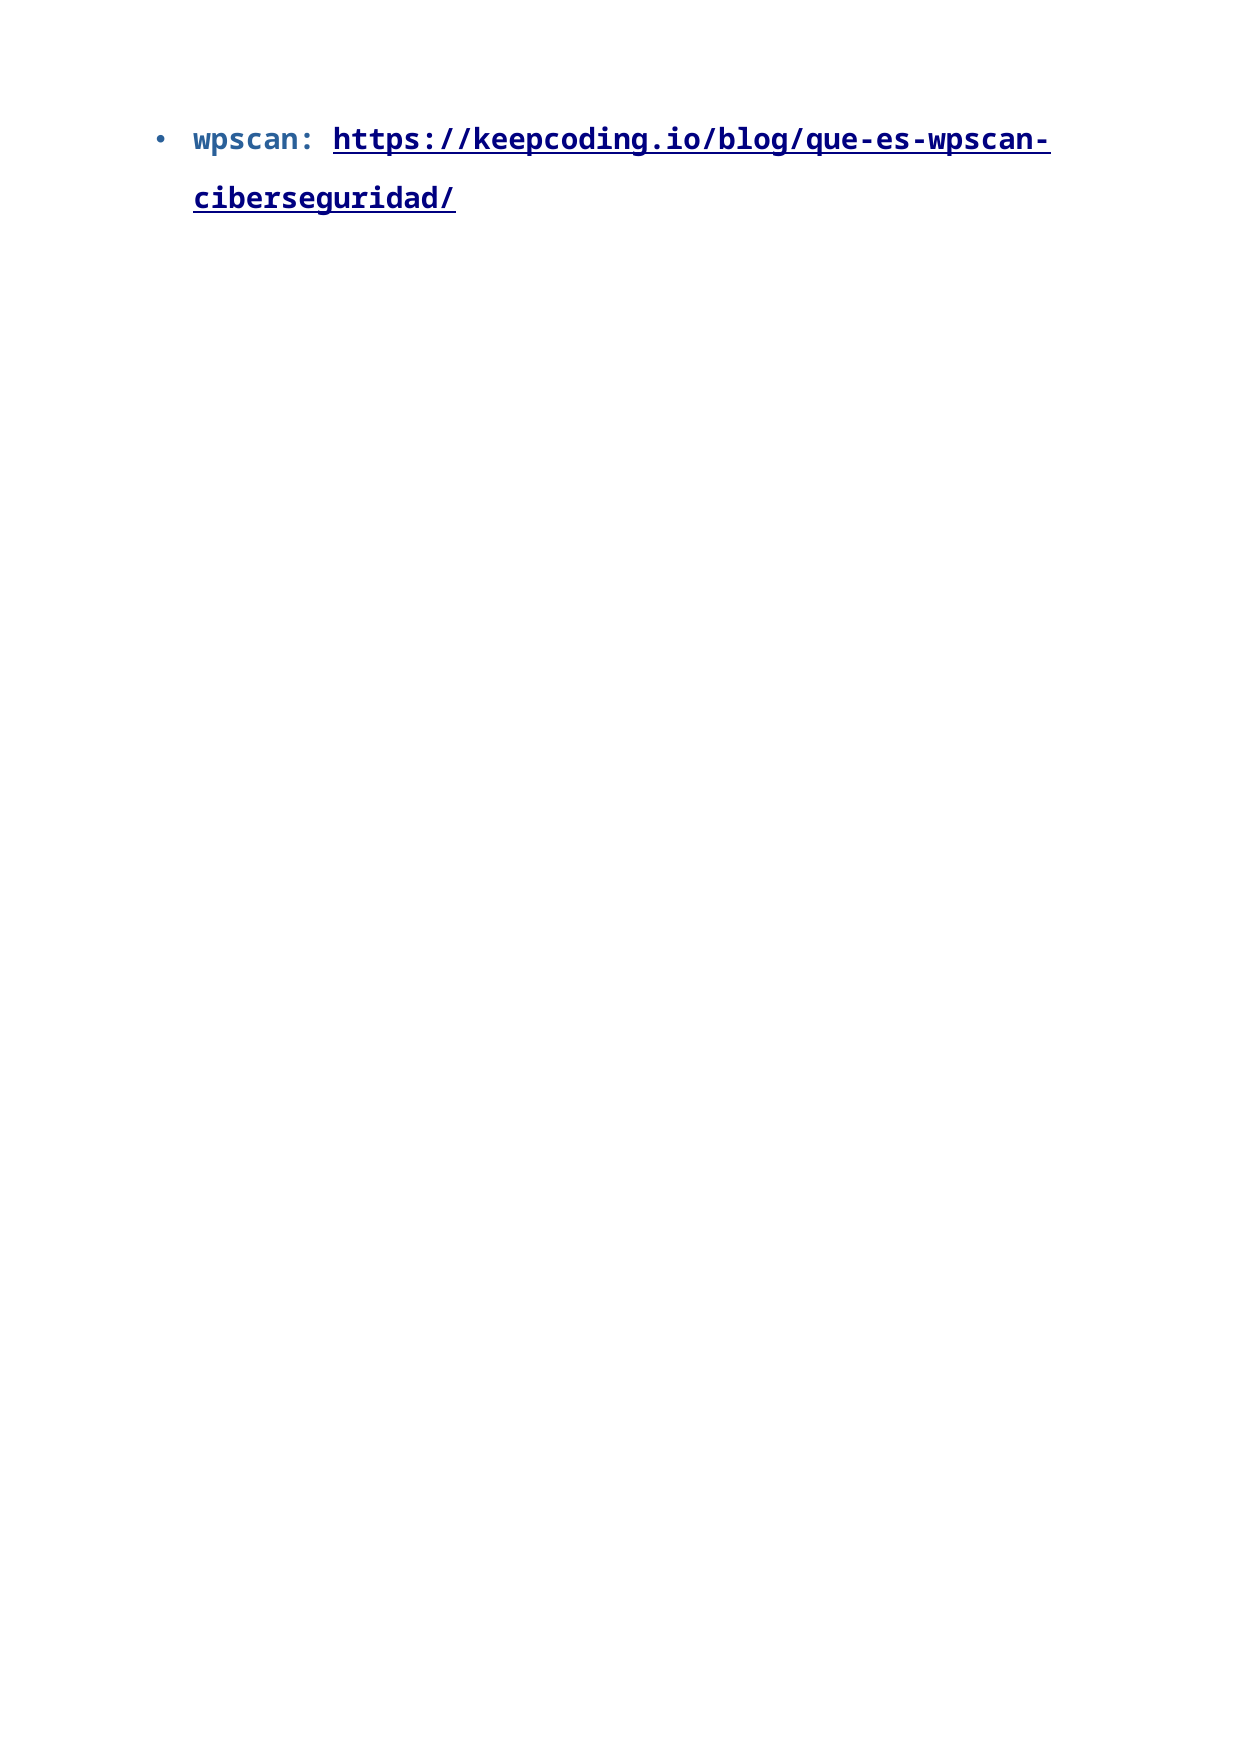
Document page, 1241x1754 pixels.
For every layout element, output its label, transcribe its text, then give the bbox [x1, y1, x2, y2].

list wpscan: https://keepcoding.io/blog/que-es-wpscan-ciberseguridad/ [156, 118, 1122, 217]
